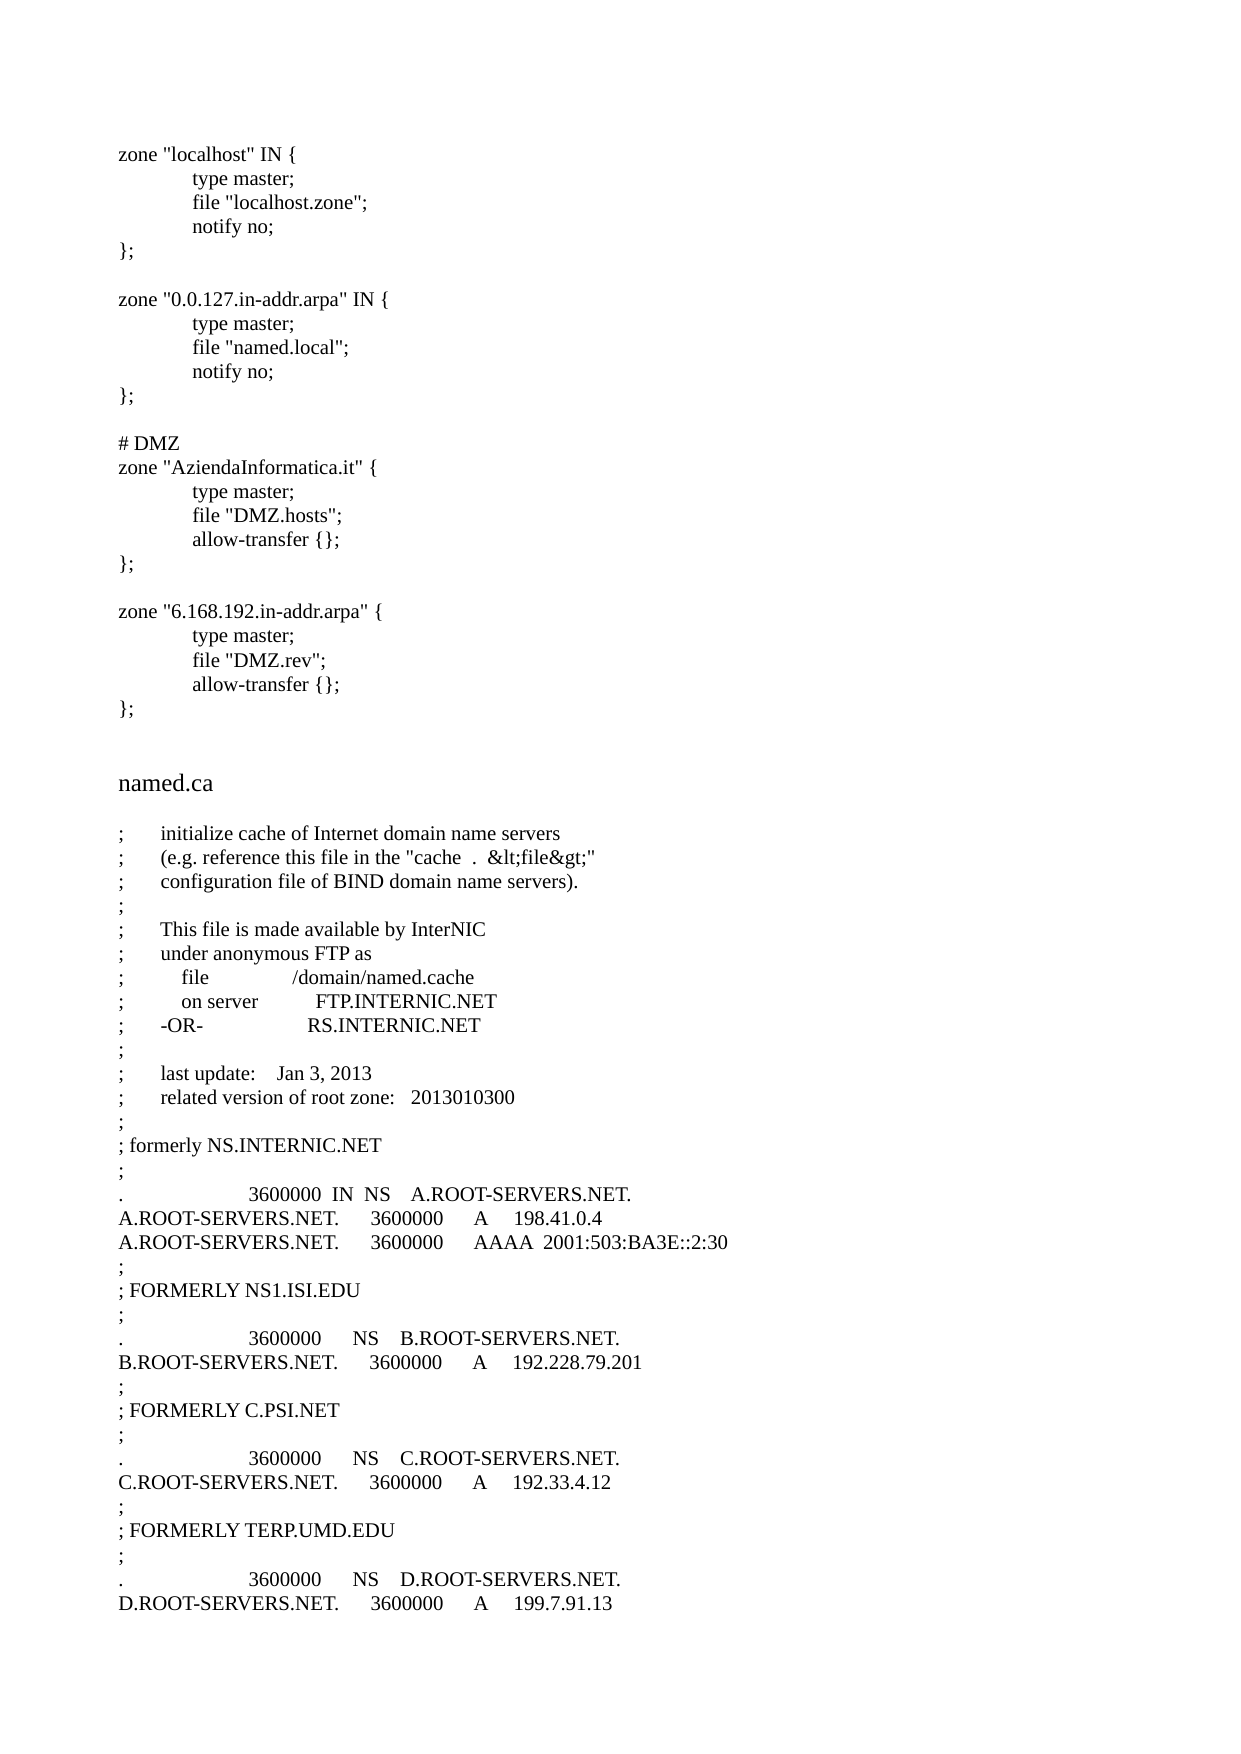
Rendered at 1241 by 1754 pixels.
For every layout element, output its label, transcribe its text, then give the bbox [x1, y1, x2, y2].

text ; file /domain/named.cache [118, 965, 1122, 989]
text ; last update: Jan 3, 2013 [118, 1061, 1122, 1085]
text ; under anonymous FTP as [118, 941, 1122, 965]
text ; formerly NS.INTERNIC.NET [118, 1133, 1122, 1157]
text . 3600000 NS B.ROOT-SERVERS.NET. [118, 1326, 1122, 1350]
text ; FORMERLY TERP.UMD.EDU [118, 1518, 1122, 1542]
text ; configuration file of BIND domain name servers). [118, 869, 1122, 893]
text A.ROOT-SERVERS.NET. 3600000 AAAA 2001:503:BA3E::2:30 [118, 1230, 1122, 1254]
text ; [118, 893, 1122, 917]
text ; [118, 1494, 1122, 1518]
text zone "localhost" IN { type master; file "localhost.zone"; notify no; }; zone "0.0.127.in-addr.arpa" IN { type master; file "named.local"; notify no; }; # DMZ zone "AziendaInformatica.it" { type master; file "DMZ.hosts"; allow-transfer {}; }; zone "6.168.192.in-addr.arpa" { type master; file "DMZ.rev"; allow-transfer {}; }; [118, 118, 1122, 744]
text ; [118, 1302, 1122, 1326]
text ; FORMERLY C.PSI.NET [118, 1398, 1122, 1422]
text . 3600000 IN NS A.ROOT-SERVERS.NET. [118, 1182, 1122, 1206]
text A.ROOT-SERVERS.NET. 3600000 A 198.41.0.4 [118, 1206, 1122, 1230]
text ; (e.g. reference this file in the "cache . &lt;file&gt;" [118, 845, 1122, 869]
text ; [118, 1157, 1122, 1182]
text ; FORMERLY NS1.ISI.EDU [118, 1278, 1122, 1302]
text ; related version of root zone: 2013010300 [118, 1085, 1122, 1109]
text . 3600000 NS D.ROOT-SERVERS.NET. [118, 1567, 1122, 1591]
text ; [118, 1254, 1122, 1278]
text ; [118, 1542, 1122, 1567]
text B.ROOT-SERVERS.NET. 3600000 A 192.228.79.201 [118, 1350, 1122, 1374]
text ; -OR- RS.INTERNIC.NET [118, 1013, 1122, 1037]
text C.ROOT-SERVERS.NET. 3600000 A 192.33.4.12 [118, 1470, 1122, 1494]
text . 3600000 NS C.ROOT-SERVERS.NET. [118, 1446, 1122, 1470]
text ; This file is made available by InterNIC [118, 917, 1122, 941]
text ; on server FTP.INTERNIC.NET [118, 989, 1122, 1013]
text D.ROOT-SERVERS.NET. 3600000 A 199.7.91.13 [118, 1591, 1122, 1615]
text ; [118, 1037, 1122, 1061]
text ; [118, 1109, 1122, 1133]
text ; [118, 1422, 1122, 1446]
text named.ca ; initialize cache of Internet domain name servers [118, 768, 1122, 845]
text ; [118, 1374, 1122, 1398]
